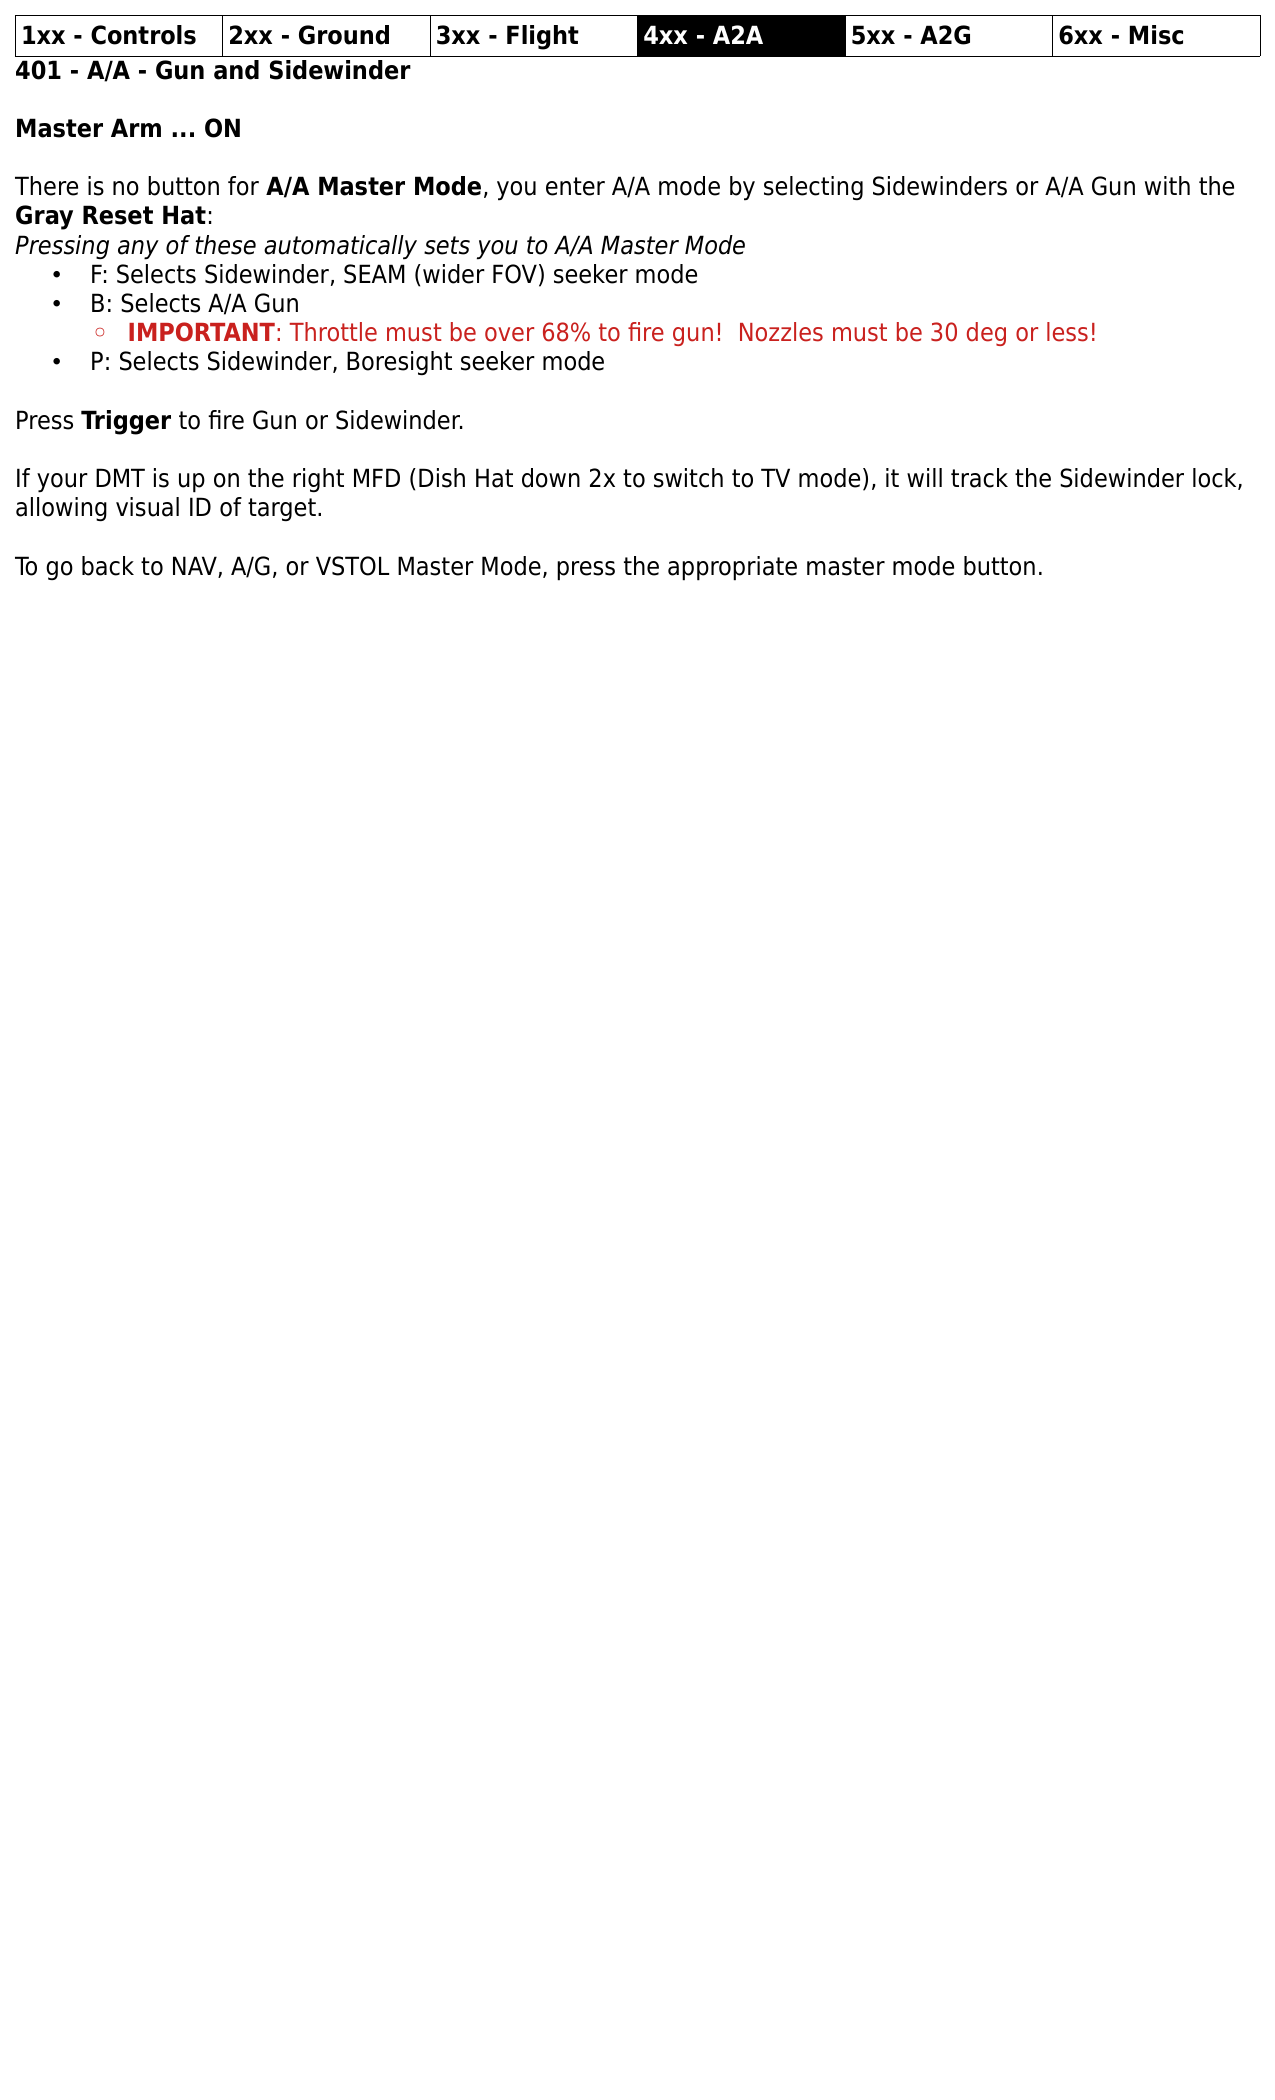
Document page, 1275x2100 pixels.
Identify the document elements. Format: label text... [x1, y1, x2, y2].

list IMPORTANT: Throttle must be over 68% to fire gun! Nozzles must be 30 deg or less! [90, 318, 1260, 347]
table_header 4xx - A2A [638, 16, 845, 56]
text Master Arm ... ON [15, 114, 1260, 143]
table_header 5xx - A2G [846, 16, 1052, 56]
text 401 - A/A - Gun and Sidewinder [15, 57, 1260, 85]
text Press Trigger to fire Gun or Sidewinder. [15, 406, 1260, 435]
text To go back to NAV, A/G, or VSTOL Master Mode, press the appropriate master mode button. [15, 552, 1260, 581]
text If your DMT is up on the right MFD (Dish Hat down 2x to switch to TV mode), it will track the Sidewinder lock, allowing visual ID of target. [15, 464, 1260, 522]
text There is no button for A/A Master Mode, you enter A/A mode by selecting Sidewinders or A/A Gun with the Gray Reset Hat: [15, 172, 1260, 231]
table_header 6xx - Misc [1053, 16, 1260, 56]
text Pressing any of these automatically sets you to A/A Master Mode [15, 231, 1260, 260]
list F: Selects Sidewinder, SEAM (wider FOV) seeker mode [52, 260, 1260, 289]
table_header 2xx - Ground [223, 16, 430, 56]
table_header 3xx - Flight [431, 16, 637, 56]
list P: Selects Sidewinder, Boresight seeker mode [52, 347, 1260, 377]
list B: Selects A/A Gun [52, 289, 1260, 318]
table_header 1xx - Controls [16, 16, 222, 56]
